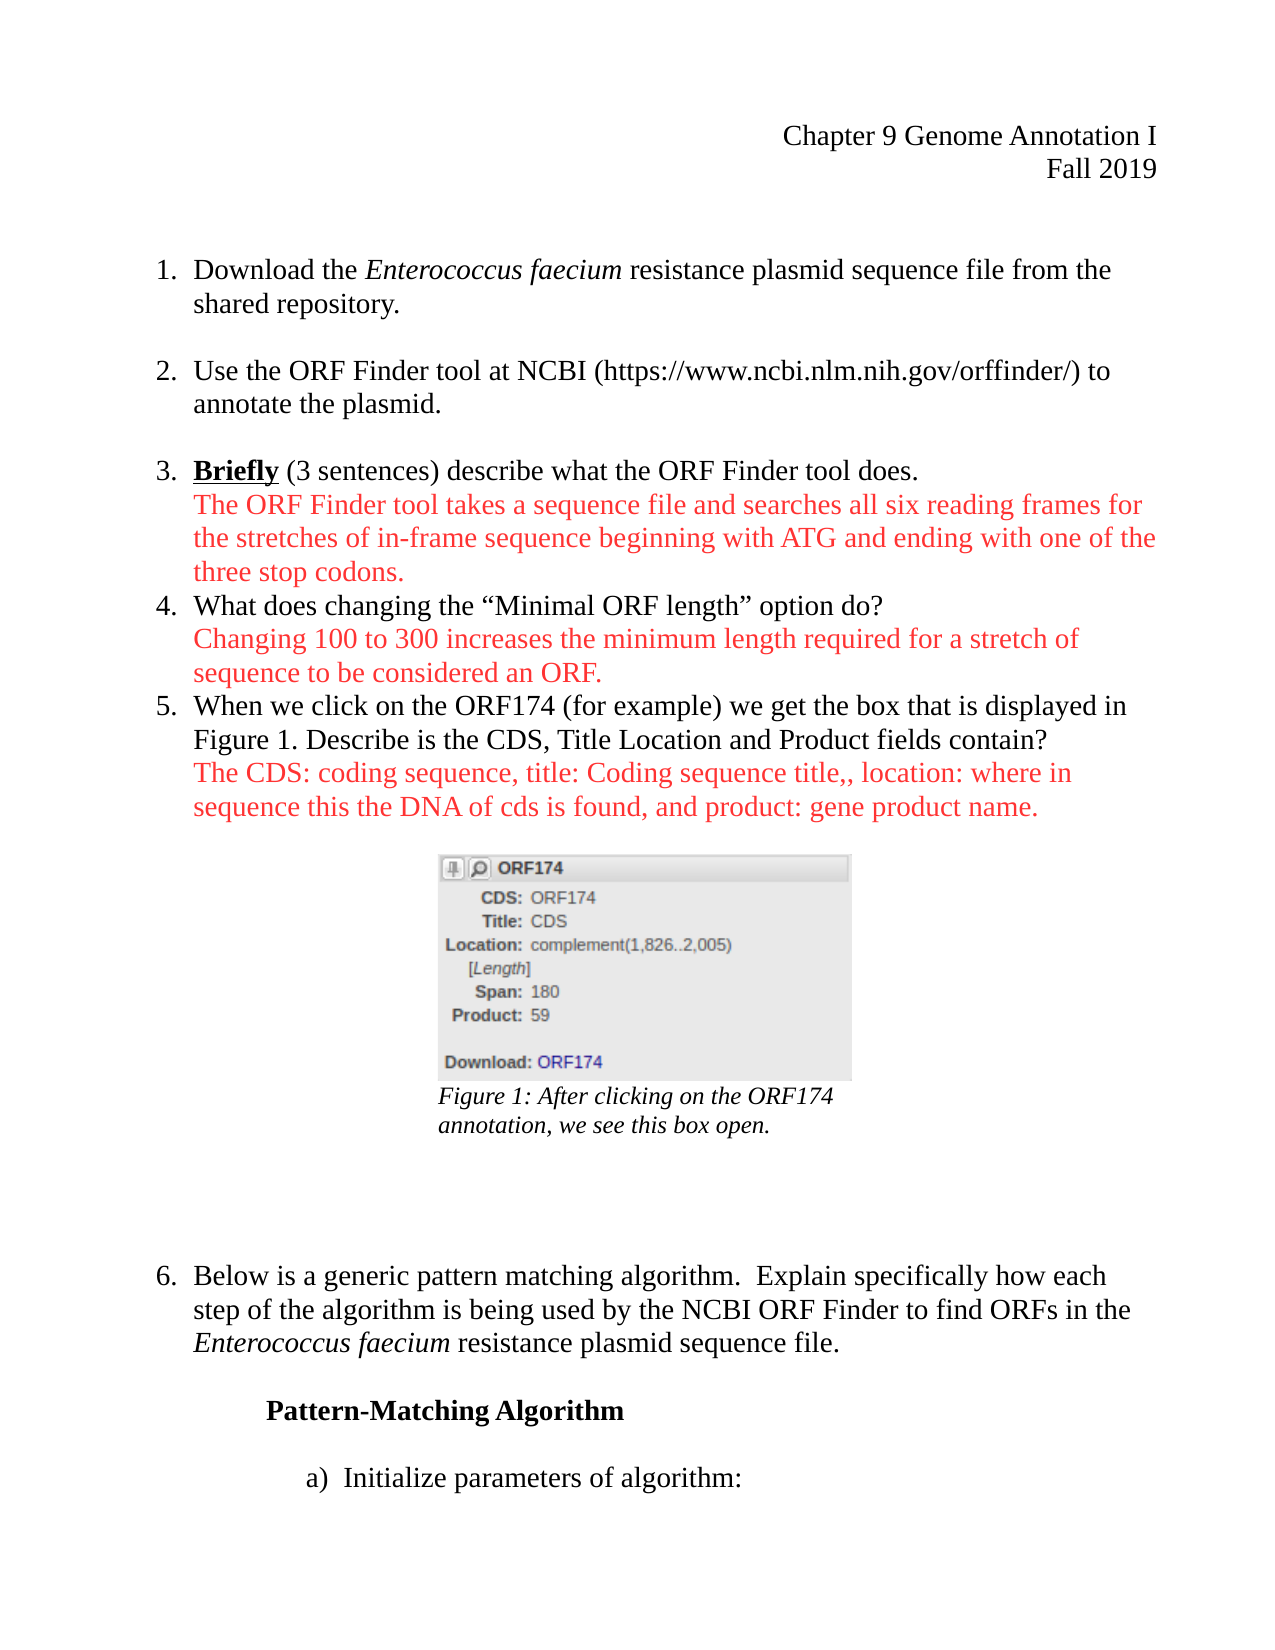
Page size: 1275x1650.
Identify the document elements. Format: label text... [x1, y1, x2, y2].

list The ORF Finder tool takes a sequence file and searches all six reading frames for the stretches of in-frame sequence beginning with ATG and ending with one of the three stop codons. [156, 487, 1157, 588]
text Figure 1: After clicking on the ORF174 annotation, we see this box open. [438, 1081, 852, 1138]
text Fall 2019 [118, 152, 1157, 185]
text Pattern-Matching Algorithm [118, 1393, 1157, 1426]
list Changing 100 to 300 increases the minimum length required for a stretch of sequence to be considered an ORF. [156, 621, 1157, 688]
list When we click on the ORF174 (for example) we get the box that is displayed in Figure 1. Describe is the CDS, Title Location and Product fields contain? [156, 688, 1157, 755]
text Chapter 9 Genome Annotation I [118, 118, 1157, 152]
picture [437, 854, 852, 1081]
list Initialize parameters of algorithm: [306, 1460, 1157, 1493]
list What does changing the “Minimal ORF length” option do? [156, 588, 1157, 621]
list Briefly (3 sentences) describe what the ORF Finder tool does. [156, 453, 1157, 487]
list Download the Enterococcus faecium resistance plasmid sequence file from the shared repository. [156, 252, 1157, 319]
list Use the ORF Finder tool at NCBI (https://www.ncbi.nlm.nih.gov/orffinder/) to annotate the plasmid. [156, 353, 1157, 420]
list The CDS: coding sequence, title: Coding sequence title,, location: where in sequence this the DNA of cds is found, and product: gene product name. [156, 755, 1157, 822]
list Below is a generic pattern matching algorithm. Explain specifically how each step of the algorithm is being used by the NCBI ORF Finder to find ORFs in the Enterococcus faecium resistance plasmid sequence file. [156, 1258, 1157, 1359]
